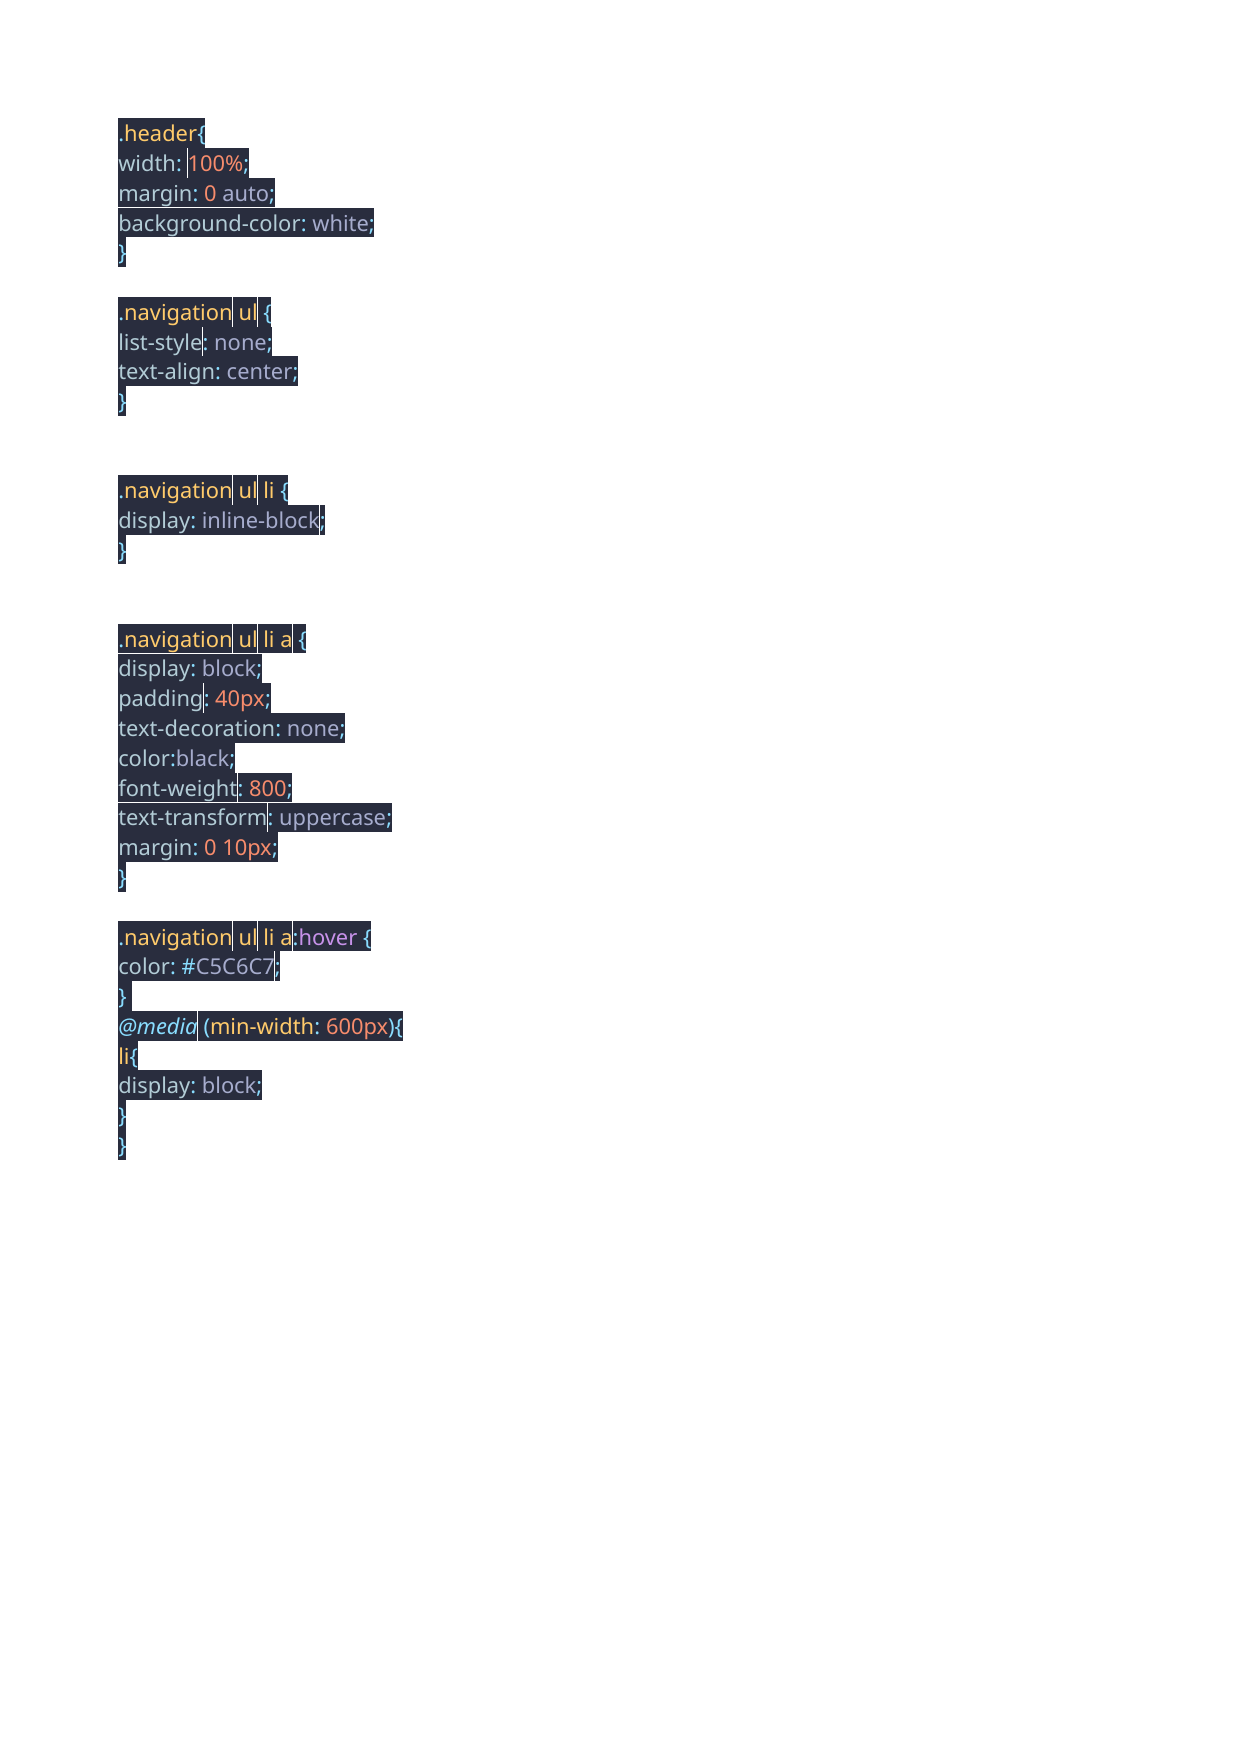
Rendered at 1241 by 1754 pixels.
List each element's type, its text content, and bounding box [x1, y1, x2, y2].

text .navigation ul li a { [118, 624, 1122, 653]
text display: block; [118, 653, 1122, 683]
text font-weight: 800; [118, 773, 1122, 802]
text padding: 40px; [118, 683, 1122, 713]
text background-color: white; [118, 207, 1122, 237]
text text-decoration: none; [118, 713, 1122, 743]
text } [118, 386, 1122, 416]
text li{ [118, 1041, 1122, 1070]
text .header{ [118, 118, 1122, 148]
text width: 100%; [118, 148, 1122, 178]
text display: block; [118, 1070, 1122, 1100]
text margin: 0 10px; [118, 832, 1122, 862]
text display: inline-block; [118, 505, 1122, 535]
text .navigation ul { [118, 297, 1122, 327]
text } [118, 981, 1122, 1011]
text } [118, 535, 1122, 564]
text text-align: center; [118, 356, 1122, 386]
text } [118, 1130, 1122, 1160]
text margin: 0 auto; [118, 178, 1122, 207]
text .navigation ul li a:hover { [118, 921, 1122, 951]
text .navigation ul li { [118, 475, 1122, 505]
text text-transform: uppercase; [118, 802, 1122, 832]
text @media (min-width: 600px){ [118, 1011, 1122, 1041]
text } [118, 237, 1122, 267]
text color:black; [118, 743, 1122, 773]
text } [118, 1100, 1122, 1130]
text color: #C5C6C7; [118, 951, 1122, 981]
text } [118, 862, 1122, 892]
text list-style: none; [118, 327, 1122, 356]
